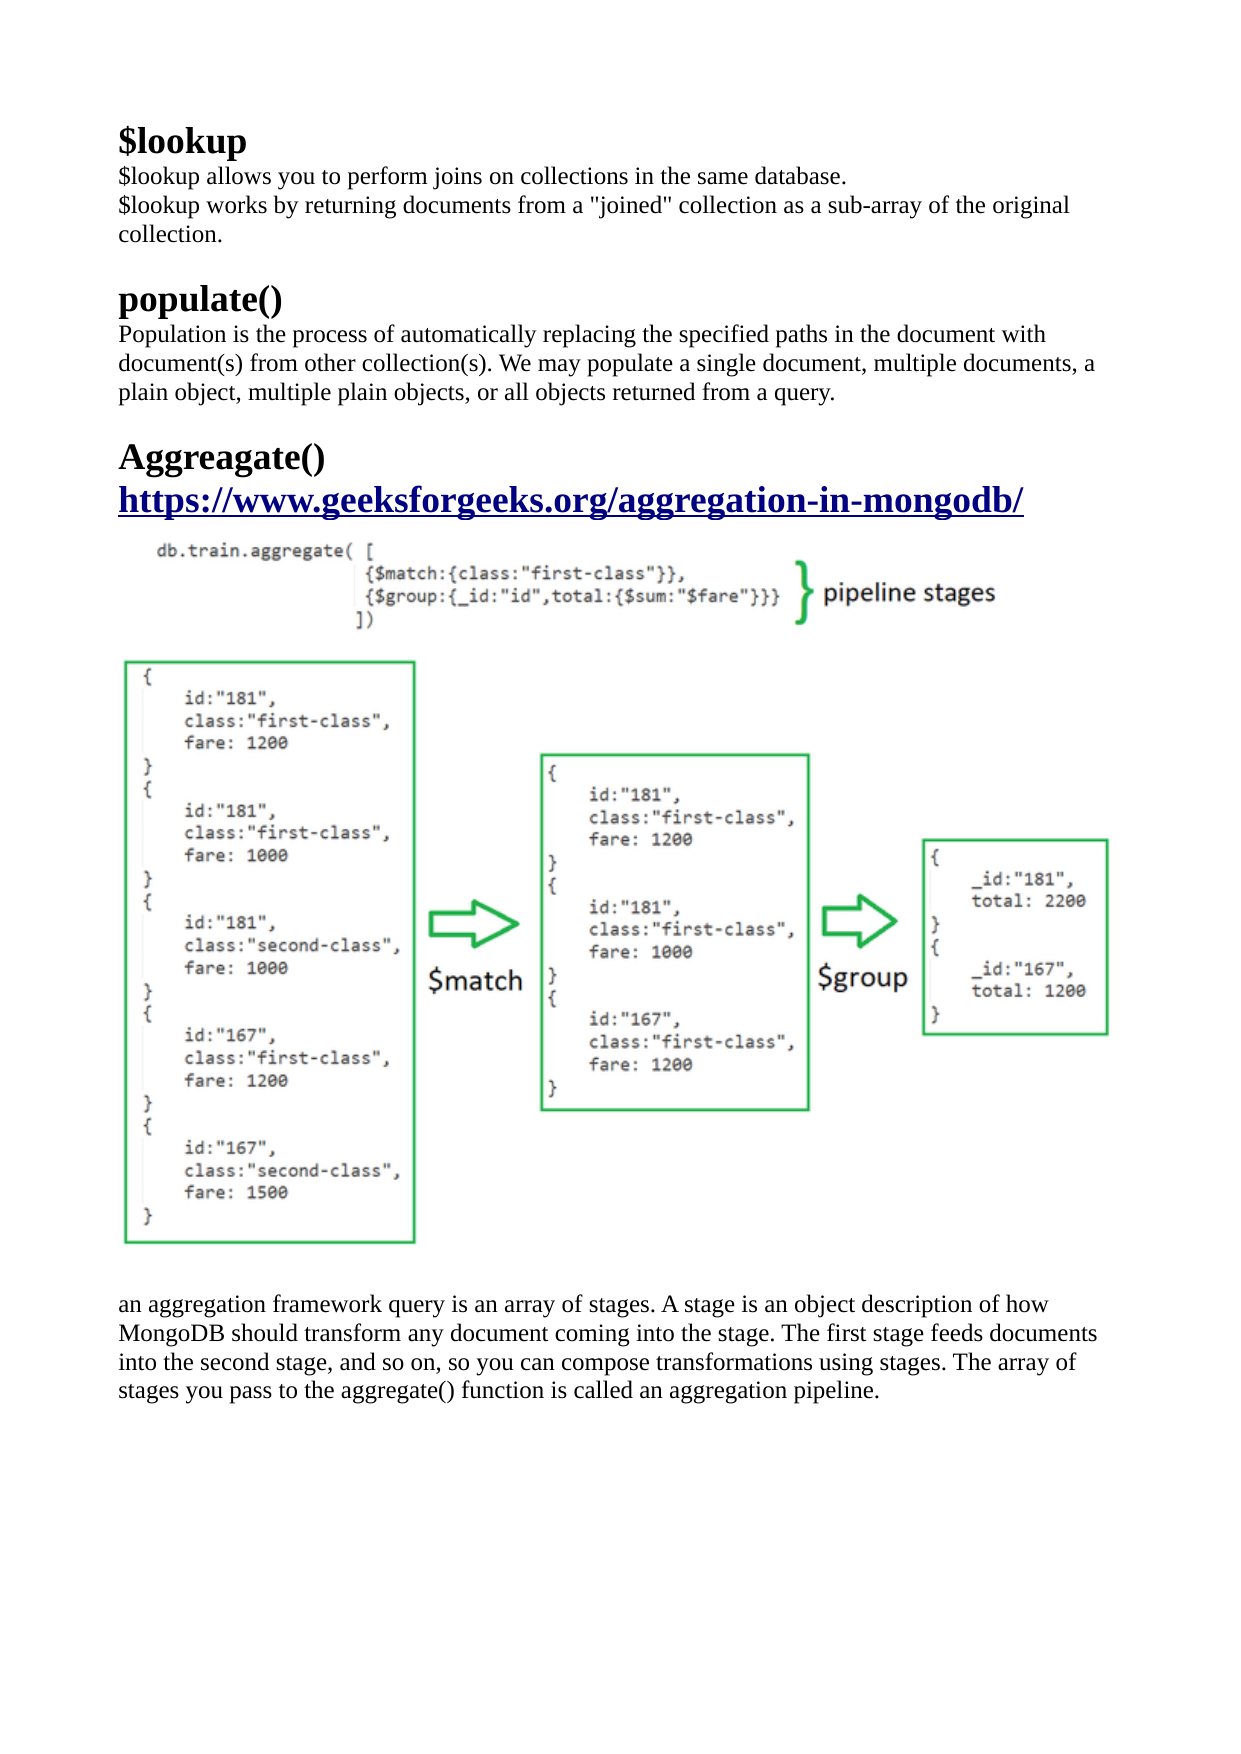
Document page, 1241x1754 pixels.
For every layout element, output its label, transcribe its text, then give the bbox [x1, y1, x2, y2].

text Population is the process of automatically replacing the specified paths in the document with document(s) from other collection(s). We may populate a single document, multiple documents, a plain object, multiple plain objects, or all objects returned from a query. [118, 319, 1122, 406]
text https://www.geeksforgeeks.org/aggregation-in-mongodb/ [118, 477, 1122, 520]
text populate() [118, 276, 1122, 319]
text an aggregation framework query is an array of stages. A stage is an object description of how MongoDB should transform any document coming into the stage. The first stage feeds documents into the second stage, and so on, so you can compose transformations using stages. The array of stages you pass to the aggregate() function is called an aggregation pipeline. [118, 1289, 1122, 1404]
text $lookup works by returning documents from a "joined" collection as a sub-array of the original collection. [118, 190, 1122, 247]
text Aggreagate() [118, 434, 1122, 477]
picture [118, 520, 1123, 1247]
text $lookup allows you to perform joins on collections in the same database. [118, 161, 1122, 190]
text $lookup [118, 118, 1122, 161]
